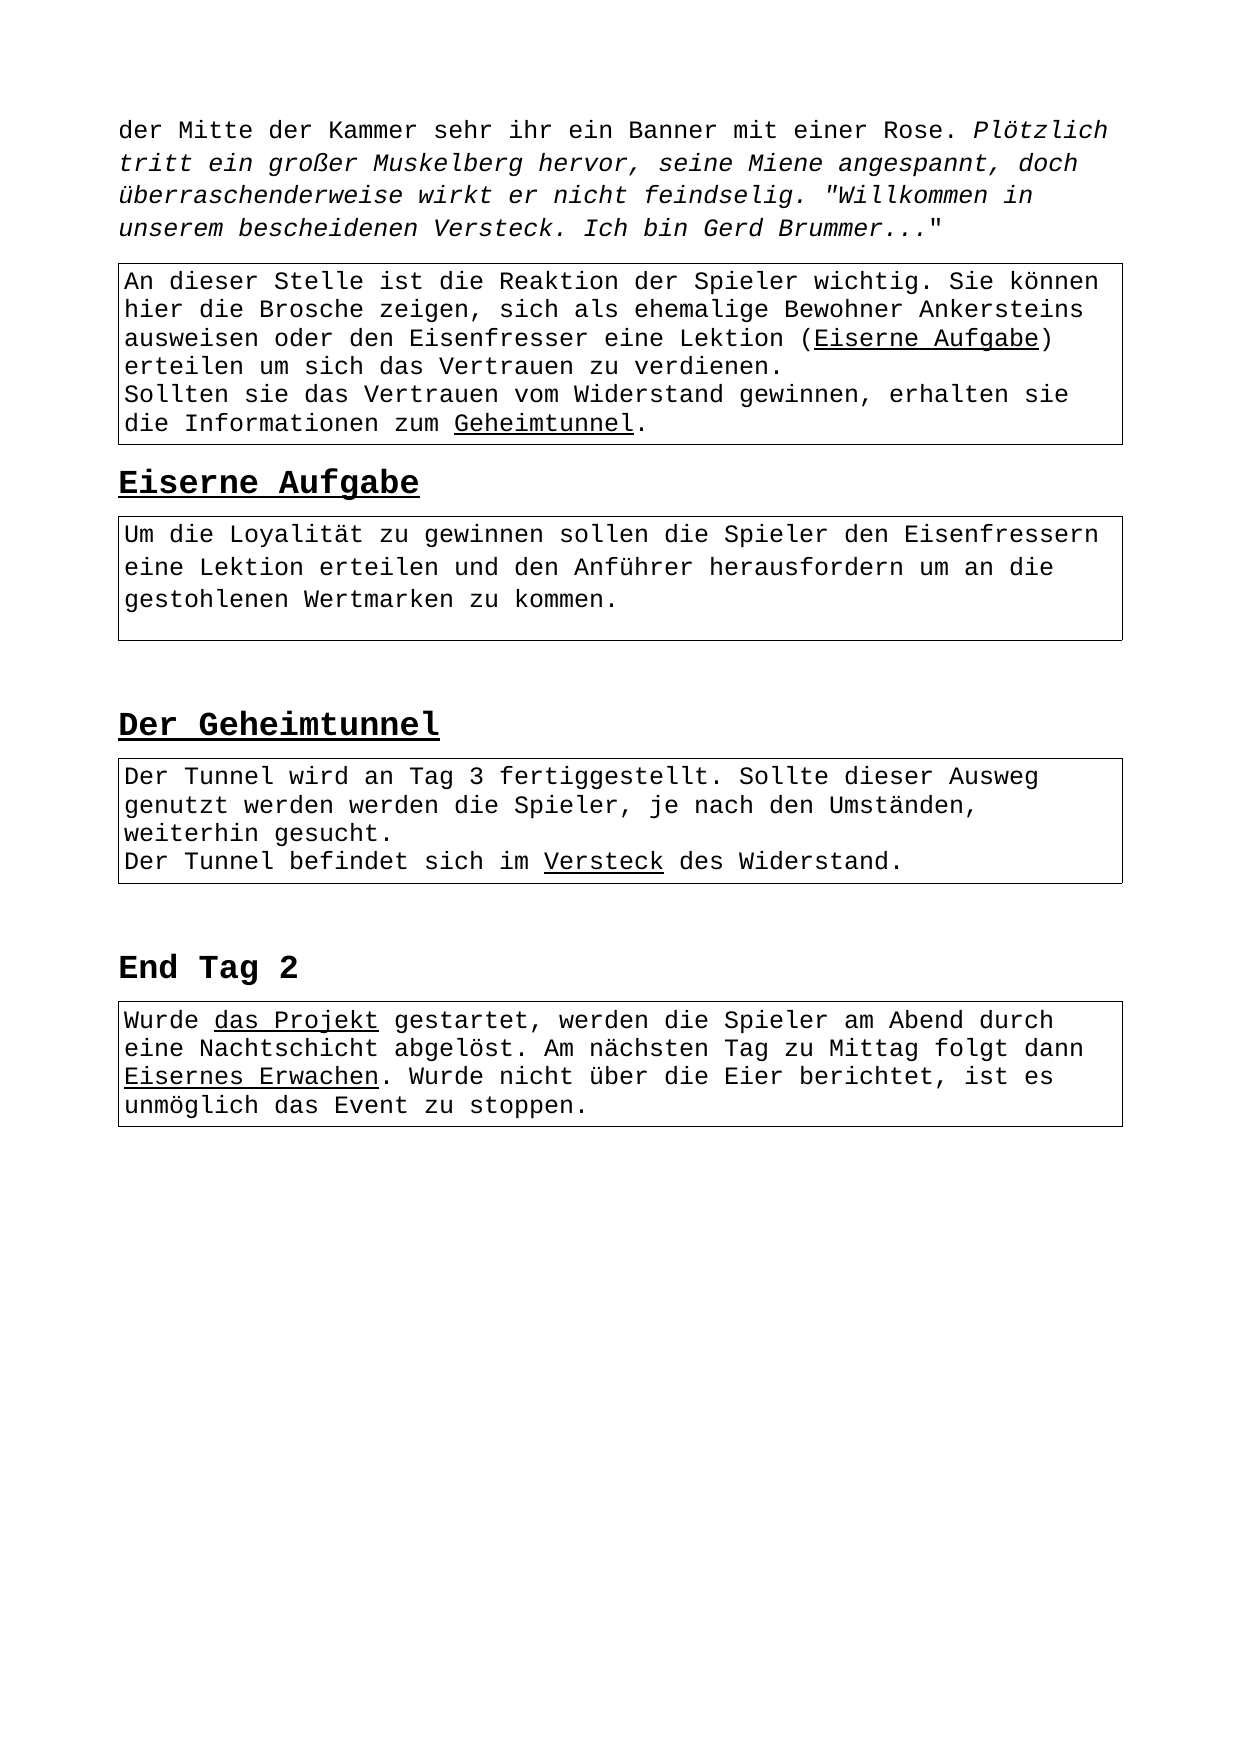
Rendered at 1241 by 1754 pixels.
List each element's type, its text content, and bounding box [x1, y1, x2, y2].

subtitle Der Geheimtunnel [118, 707, 1122, 746]
subtitle Eiserne Aufgabe [118, 465, 1122, 503]
table_header Um die Loyalität zu gewinnen sollen die Spieler den Eisenfressern eine Lektion erteilen und den Anführer herausfordern um an die gestohlenen Wertmarken zu kommen. [119, 517, 1122, 639]
text der Mitte der Kammer sehr ihr ein Banner mit einer Rose. Plötzlich tritt ein großer Muskelberg hervor, seine Miene angespannt, doch überraschenderweise wirkt er nicht feindselig. "Willkommen in unserem bescheidenen Versteck. Ich bin Gerd Brummer..." [118, 118, 1122, 244]
table_header An dieser Stelle ist die Reaktion der Spieler wichtig. Sie können hier die Brosche zeigen, sich als ehemalige Bewohner Ankersteins ausweisen oder den Eisenfresser eine Lektion (Eiserne Aufgabe) erteilen um sich das Vertrauen zu verdienen. Sollten sie das Vertrauen vom Widerstand gewinnen, erhalten sie die Informationen zum Geheimtunnel. [119, 264, 1122, 444]
table_header Wurde das Projekt gestartet, werden die Spieler am Abend durch eine Nachtschicht abgelöst. Am nächsten Tag zu Mittag folgt dann Eisernes Erwachen. Wurde nicht über die Eier berichtet, ist es unmöglich das Event zu stoppen. [119, 1002, 1122, 1126]
table_header Der Tunnel wird an Tag 3 fertiggestellt. Sollte dieser Ausweg genutzt werden werden die Spieler, je nach den Umständen, weiterhin gesucht. Der Tunnel befindet sich im Versteck des Widerstand. [119, 759, 1122, 883]
subtitle End Tag 2 [118, 951, 1122, 989]
